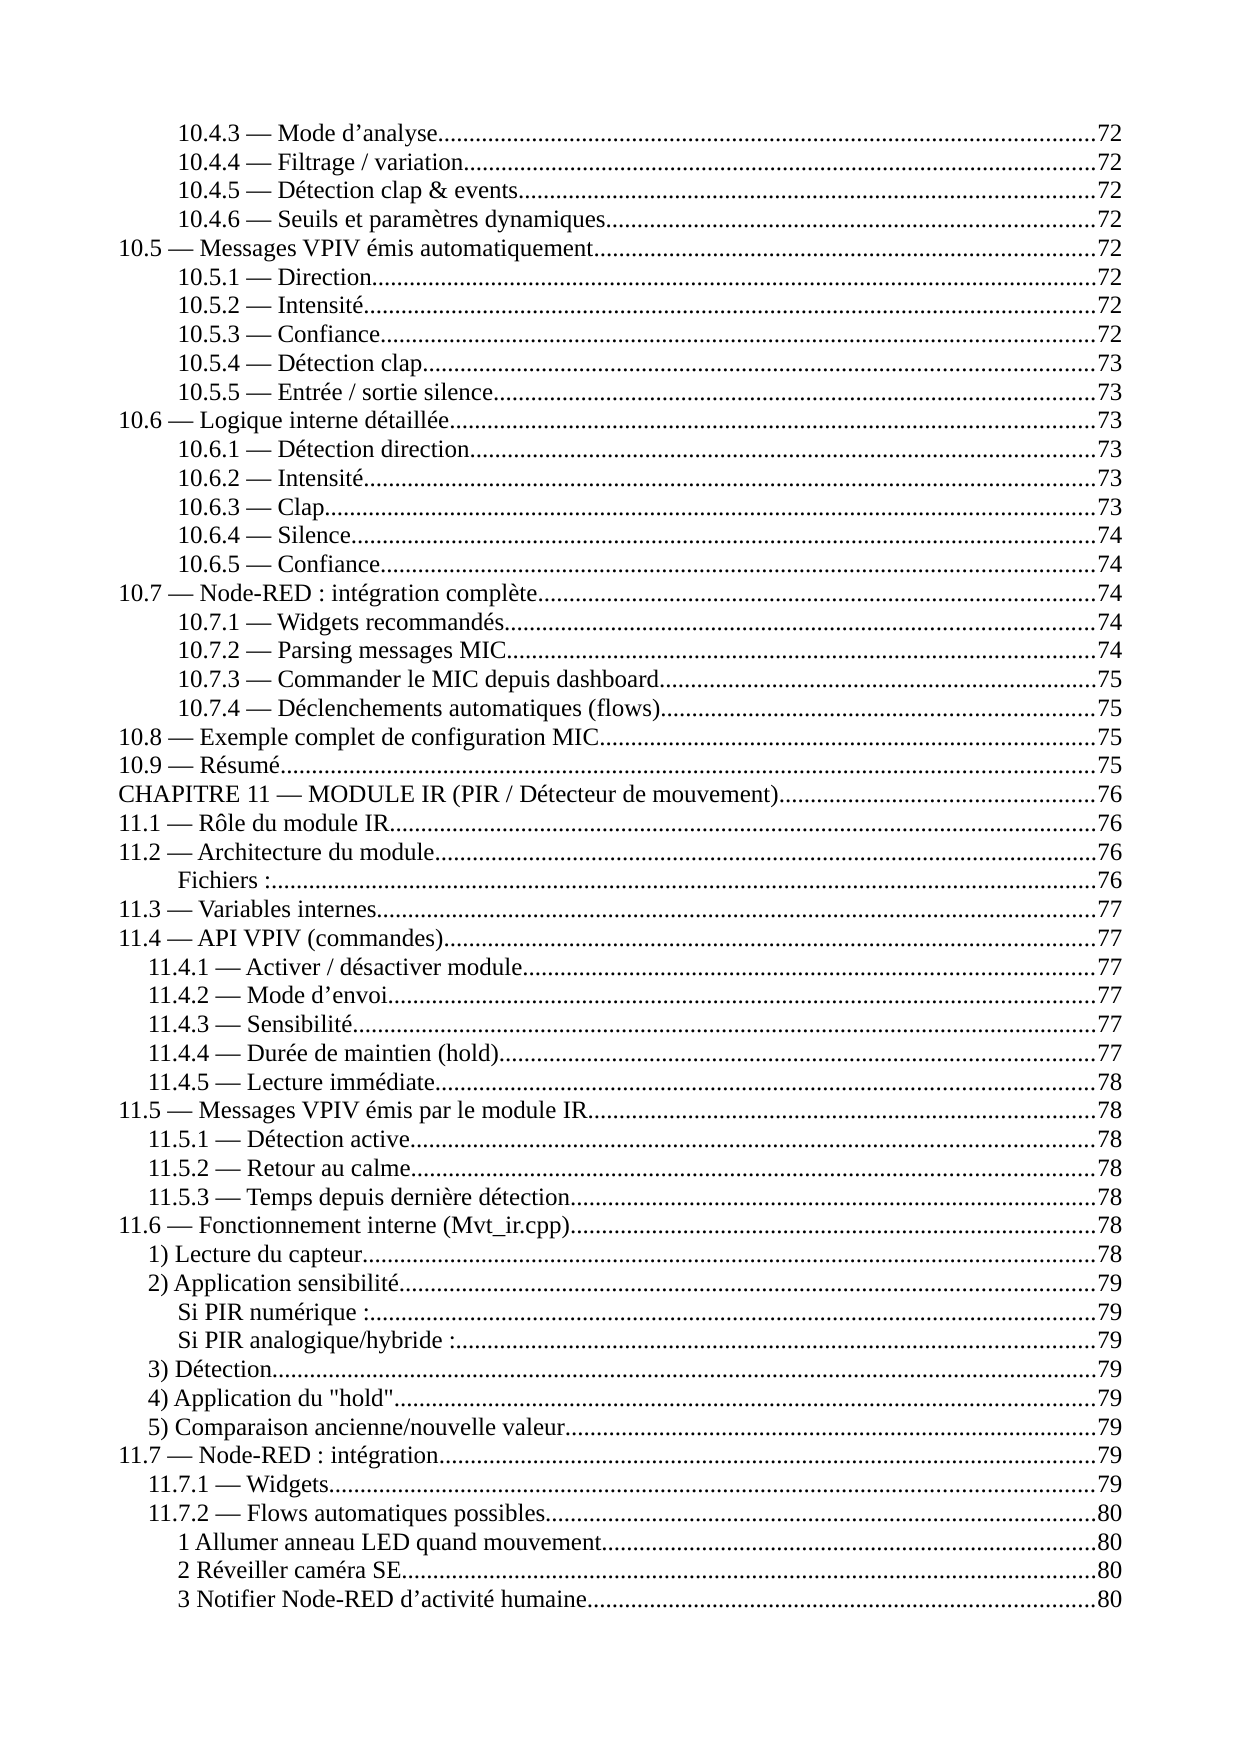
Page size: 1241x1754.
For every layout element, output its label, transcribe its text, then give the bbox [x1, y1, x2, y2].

text 1) Lecture du capteur 78 [148, 1239, 1122, 1268]
text 11.3 — Variables internes 77 [118, 894, 1122, 923]
text 10.5.5 — Entrée / sortie silence 73 [177, 377, 1122, 406]
text 10.5.4 — Détection clap 73 [177, 348, 1122, 377]
text 10.4.3 — Mode d’analyse 72 [177, 118, 1122, 147]
text 11.6 — Fonctionnement interne (Mvt_ir.cpp) 78 [118, 1211, 1122, 1239]
text 11.4.5 — Lecture immédiate 78 [148, 1067, 1122, 1096]
text 10.5.3 — Confiance 72 [177, 319, 1122, 348]
text 11.5.3 — Temps depuis dernière détection 78 [148, 1182, 1122, 1211]
text 10.4.6 — Seuils et paramètres dynamiques 72 [177, 204, 1122, 233]
text 10.6.2 — Intensité 73 [177, 463, 1122, 492]
text Si PIR numérique : 79 [177, 1297, 1122, 1326]
text 1 Allumer anneau LED quand mouvement 80 [177, 1527, 1122, 1556]
text 11.7 — Node-RED : intégration 79 [118, 1441, 1122, 1469]
text 10.7.3 — Commander le MIC depuis dashboard 75 [177, 664, 1122, 693]
text Si PIR analogique/hybride : 79 [177, 1326, 1122, 1354]
text 11.5 — Messages VPIV émis par le module IR 78 [118, 1096, 1122, 1124]
text 3 Notifier Node-RED d’activité humaine 80 [177, 1584, 1122, 1613]
text 5) Comparaison ancienne/nouvelle valeur 79 [148, 1412, 1122, 1441]
text 2) Application sensibilité 79 [148, 1268, 1122, 1297]
text 10.4.5 — Détection clap & events 72 [177, 176, 1122, 204]
text CHAPITRE 11 — MODULE IR (PIR / Détecteur de mouvement) 76 [118, 779, 1122, 808]
text 10.5.1 — Direction 72 [177, 262, 1122, 291]
text 11.5.1 — Détection active 78 [148, 1124, 1122, 1153]
text 11.4.2 — Mode d’envoi 77 [148, 981, 1122, 1009]
text 11.7.1 — Widgets 79 [148, 1469, 1122, 1498]
text 10.6.5 — Confiance 74 [177, 549, 1122, 578]
text 4) Application du "hold" 79 [148, 1383, 1122, 1412]
text 3) Détection 79 [148, 1354, 1122, 1383]
text 11.4.4 — Durée de maintien (hold) 77 [148, 1038, 1122, 1067]
text 10.6.4 — Silence 74 [177, 521, 1122, 549]
text 11.1 — Rôle du module IR 76 [118, 808, 1122, 837]
text 11.5.2 — Retour au calme 78 [148, 1153, 1122, 1182]
text 11.4 — API VPIV (commandes) 77 [118, 923, 1122, 952]
text 11.2 — Architecture du module 76 [118, 837, 1122, 866]
text 10.6.3 — Clap 73 [177, 492, 1122, 521]
text 10.6.1 — Détection direction 73 [177, 434, 1122, 463]
text 10.7.4 — Déclenchements automatiques (flows) 75 [177, 693, 1122, 722]
text 10.6 — Logique interne détaillée 73 [118, 406, 1122, 434]
text 11.7.2 — Flows automatiques possibles 80 [148, 1498, 1122, 1527]
text 10.7.1 — Widgets recommandés 74 [177, 607, 1122, 636]
text 10.4.4 — Filtrage / variation 72 [177, 147, 1122, 176]
text 10.7.2 — Parsing messages MIC 74 [177, 636, 1122, 664]
text 2 Réveiller caméra SE 80 [177, 1556, 1122, 1584]
text 10.5.2 — Intensité 72 [177, 291, 1122, 319]
text 11.4.3 — Sensibilité 77 [148, 1009, 1122, 1038]
text 10.7 — Node-RED : intégration complète 74 [118, 578, 1122, 607]
text 10.9 — Résumé 75 [118, 751, 1122, 779]
text Fichiers : 76 [177, 866, 1122, 894]
text 10.8 — Exemple complet de configuration MIC 75 [118, 722, 1122, 751]
text 10.5 — Messages VPIV émis automatiquement 72 [118, 233, 1122, 262]
text 11.4.1 — Activer / désactiver module 77 [148, 952, 1122, 981]
